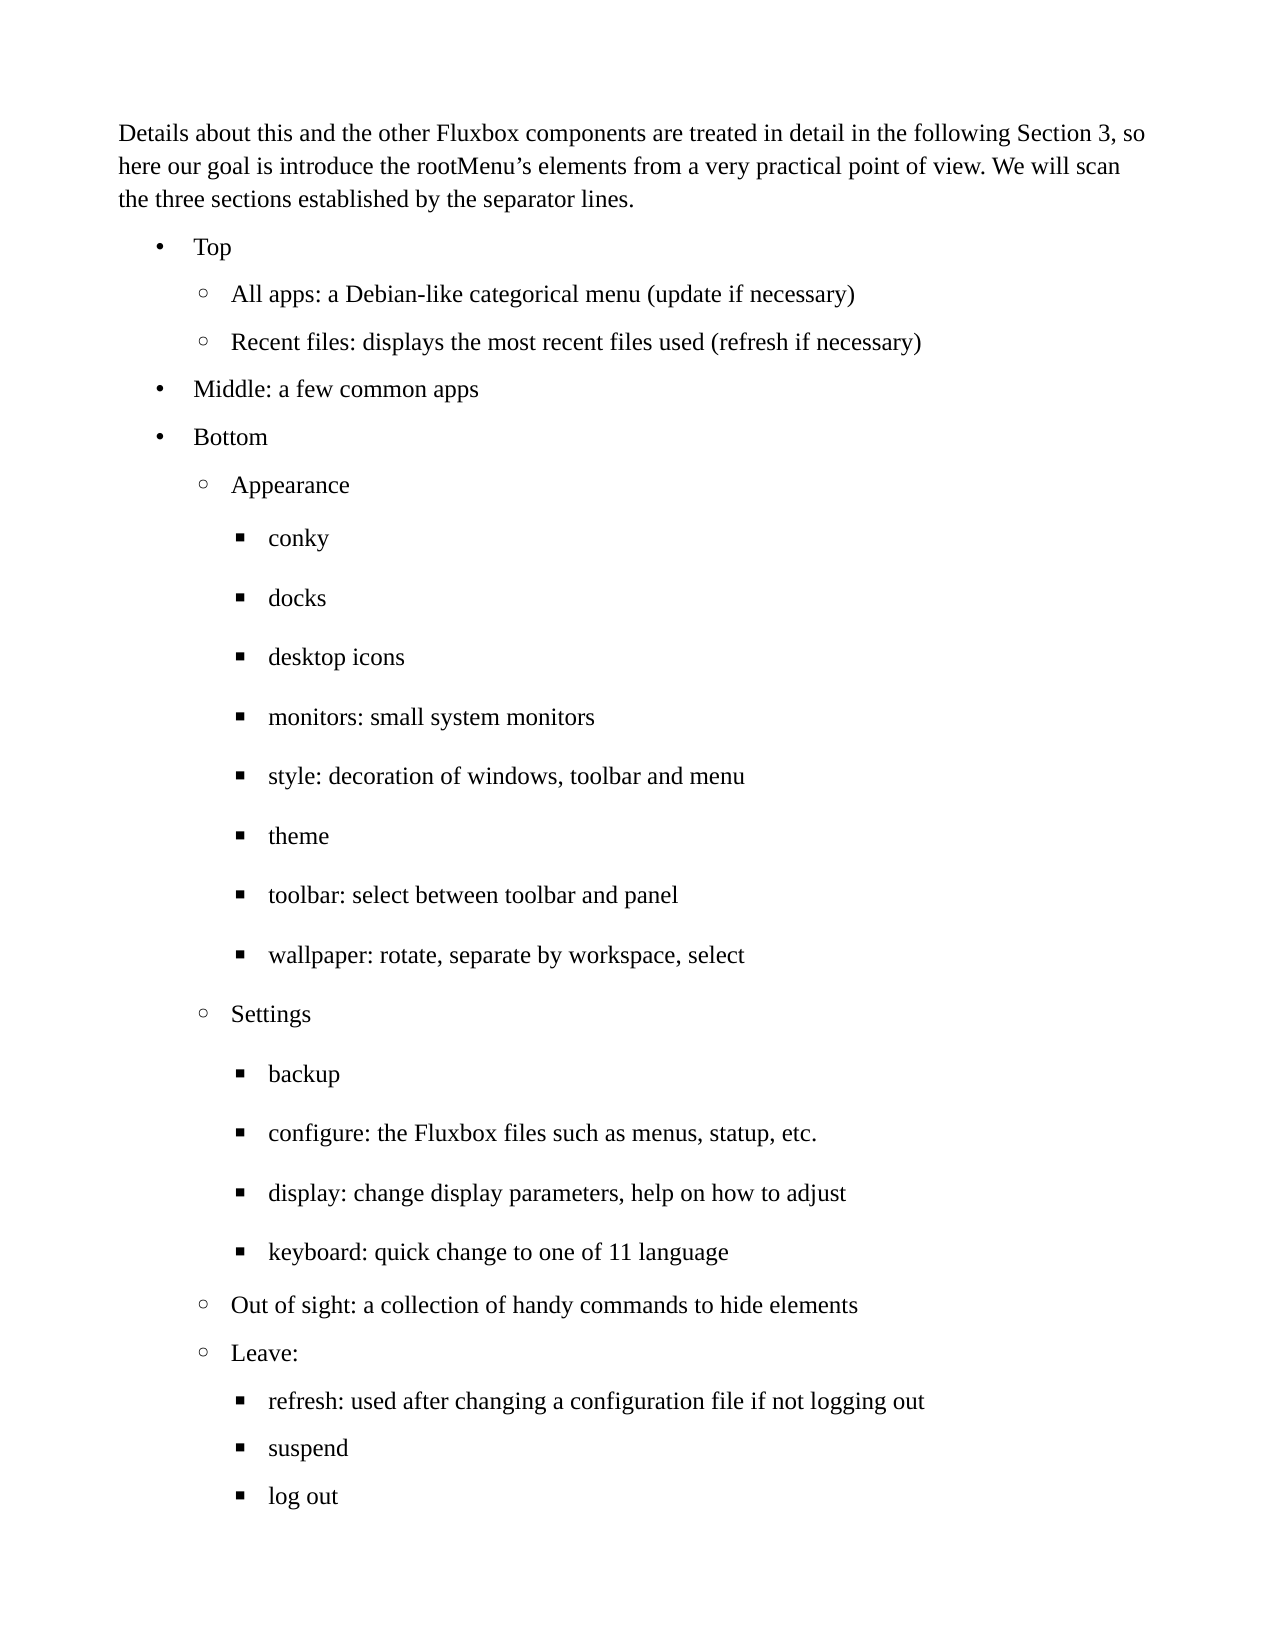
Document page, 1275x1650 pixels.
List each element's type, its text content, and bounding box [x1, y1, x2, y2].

list monitors: small system monitors [231, 702, 1157, 731]
list backup [231, 1059, 1157, 1087]
list Top [156, 232, 1157, 261]
list Appearance [193, 470, 1157, 498]
list Recent files: displays the most recent files used (refresh if necessary) [193, 327, 1157, 356]
list style: decoration of windows, toolbar and menu [231, 761, 1157, 790]
list theme [231, 821, 1157, 849]
list Leave: [193, 1338, 1157, 1367]
list display: change display parameters, help on how to adjust [231, 1178, 1157, 1206]
list configure: the Fluxbox files such as menus, statup, etc. [231, 1118, 1157, 1147]
list All apps: a Debian-like categorical menu (update if necessary) [193, 279, 1157, 308]
list Bottom [156, 422, 1157, 451]
text Details about this and the other Fluxbox components are treated in detail in the following Section 3, so here our goal is introduce the rootMenu’s elements from a very practical point of view. We will scan the three sections established by the separator lines. [118, 118, 1157, 213]
list suspend [231, 1433, 1157, 1462]
list Settings [193, 999, 1157, 1028]
list keyboard: quick change to one of 11 language [231, 1237, 1157, 1266]
list conky [231, 523, 1157, 552]
list toolbar: select between toolbar and panel [231, 880, 1157, 909]
list log out [231, 1481, 1157, 1510]
list desktop icons [231, 642, 1157, 671]
list refresh: used after changing a configuration file if not logging out [231, 1386, 1157, 1414]
list wallpaper: rotate, separate by workspace, select [231, 940, 1157, 968]
list docks [231, 583, 1157, 612]
list Out of sight: a collection of handy commands to hide elements [193, 1291, 1157, 1319]
list Middle: a few common apps [156, 374, 1157, 403]
